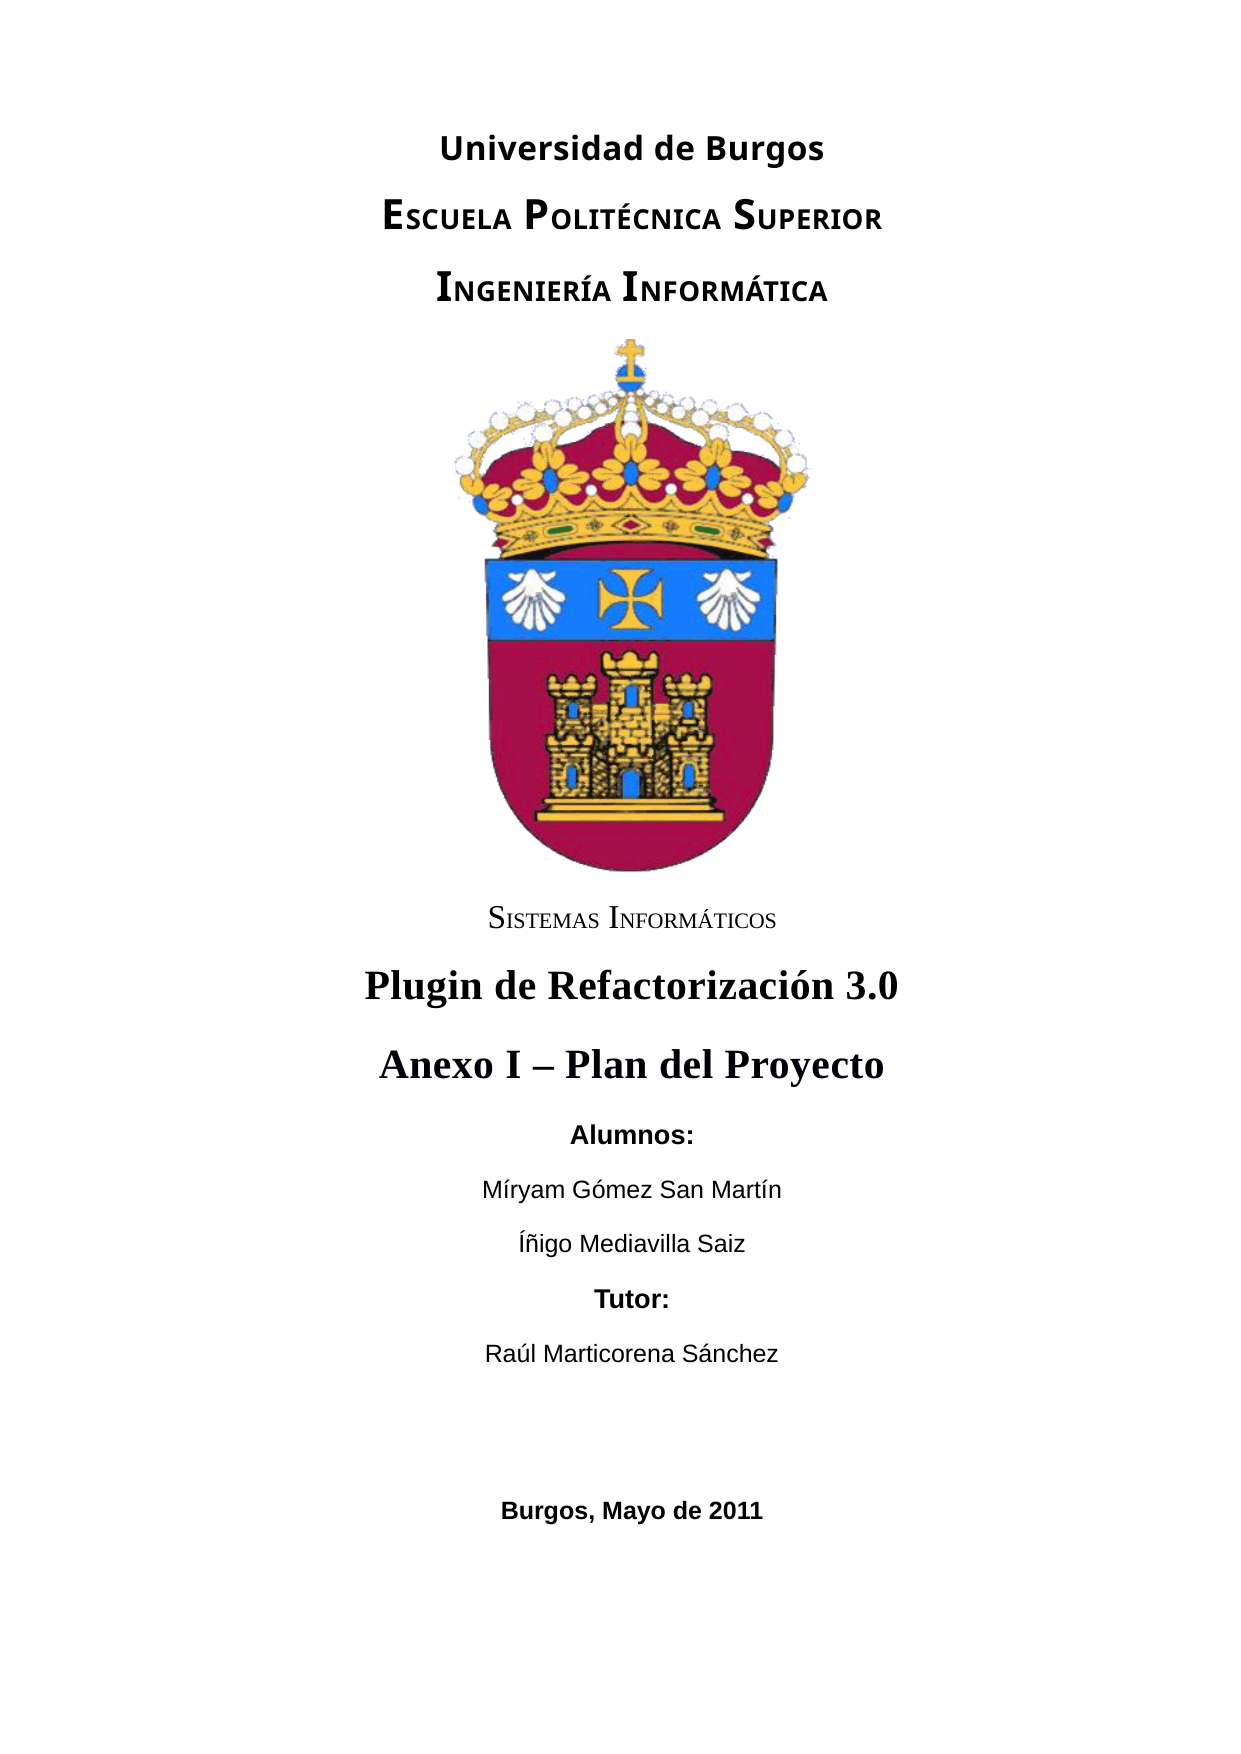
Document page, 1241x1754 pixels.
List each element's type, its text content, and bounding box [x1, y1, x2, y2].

title Anexo I – Plan del Proyecto [118, 1040, 1122, 1088]
text Sistemas Informáticos [118, 897, 1122, 936]
text Escuela Politécnica Superior [118, 185, 1122, 242]
text Ingeniería Informática [118, 256, 1122, 313]
picture [453, 338, 811, 873]
text Íñigo Mediavilla Saiz [118, 1229, 1122, 1258]
text Tutor: [118, 1283, 1122, 1314]
text Míryam Gómez San Martín [118, 1175, 1122, 1204]
text Universidad de Burgos [118, 124, 1122, 170]
text Raúl Marticorena Sánchez [118, 1339, 1122, 1368]
text Alumnos: [118, 1119, 1122, 1150]
title Plugin de Refactorización 3.0 [118, 961, 1122, 1009]
text Burgos, Mayo de 2011 [118, 1496, 1122, 1524]
